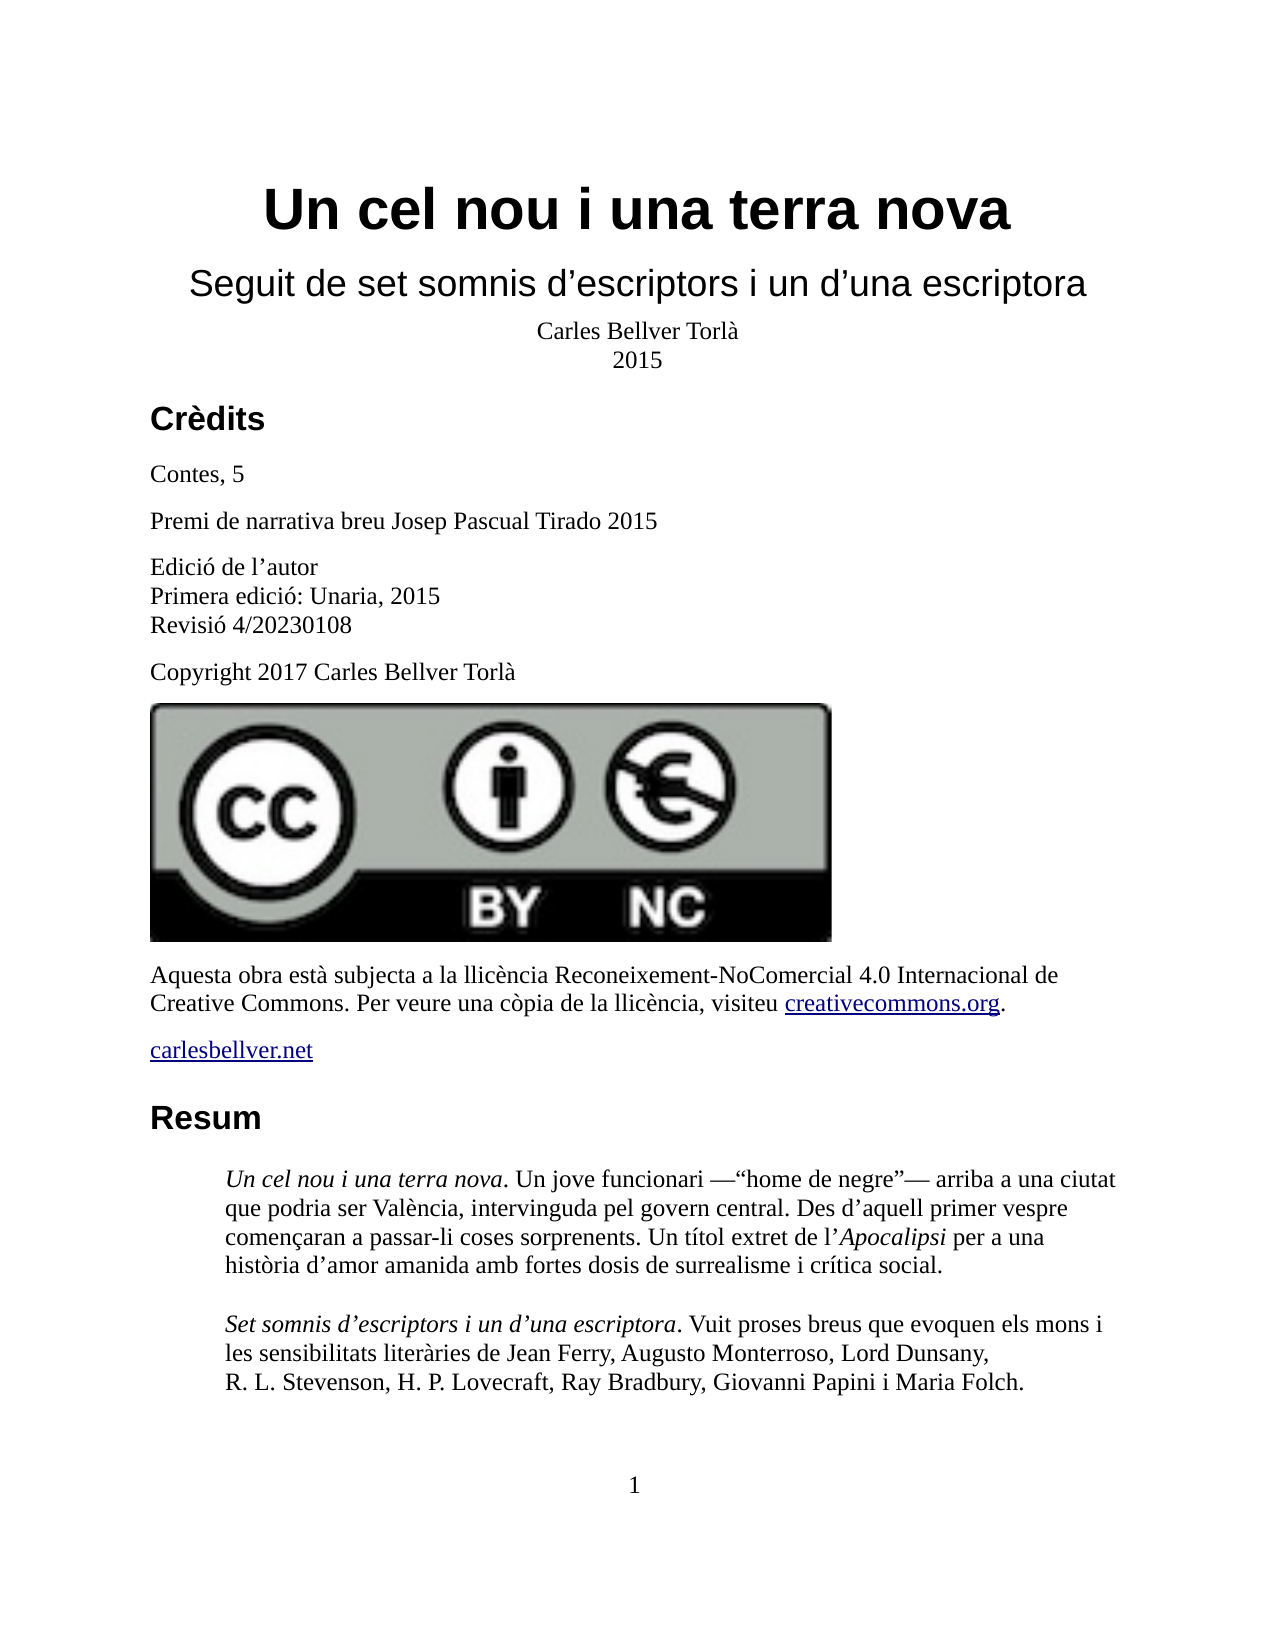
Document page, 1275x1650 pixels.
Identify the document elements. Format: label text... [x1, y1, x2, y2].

subtitle Seguit de set somnis d’escriptors i un d’una escriptora [150, 261, 1125, 304]
text Premi de narrativa breu Josep Pascual Tirado 2015 [150, 506, 1125, 534]
subtitle Crèdits [150, 399, 1125, 438]
picture [150, 703, 832, 942]
text Contes, 5 [150, 459, 1125, 488]
text Set somnis d’escriptors i un d’una escriptora. Vuit proses breus que evoquen els mons i les sensibilitats literàries de Jean Ferry, Augusto Monterroso, Lord Dunsany, R. L. Stevenson, H. P. Lovecraft, Ray Bradbury, Giovanni Papini i Maria Folch. [225, 1309, 1125, 1395]
title Un cel nou i una terra nova [150, 175, 1125, 242]
text Copyright 2017 Carles Bellver Torlà [150, 657, 1125, 685]
text Carles Bellver Torlà [150, 316, 1125, 345]
text 2015 [150, 345, 1125, 374]
text Aquesta obra està subjecta a la llicència Reconeixement-NoComercial 4.0 Internacional de Creative Commons. Per veure una còpia de la llicència, visiteu creativecommons.org. [150, 960, 1125, 1017]
text Edició de l’autor Primera edició: Unaria, 2015 Revisió 4/20230108 [150, 552, 1125, 639]
text carlesbellver.net [150, 1035, 1125, 1064]
text Un cel nou i una terra nova. Un jove funcionari —“home de negre”— arriba a una ciutat que podria ser València, intervinguda pel govern central. Des d’aquell primer vespre començaran a passar-li coses sorprenents. Un títol extret de l’Apocalipsi per a una història d’amor amanida amb fortes dosis de surrealisme i crítica social. [225, 1164, 1125, 1279]
subtitle Resum [150, 1098, 1125, 1137]
